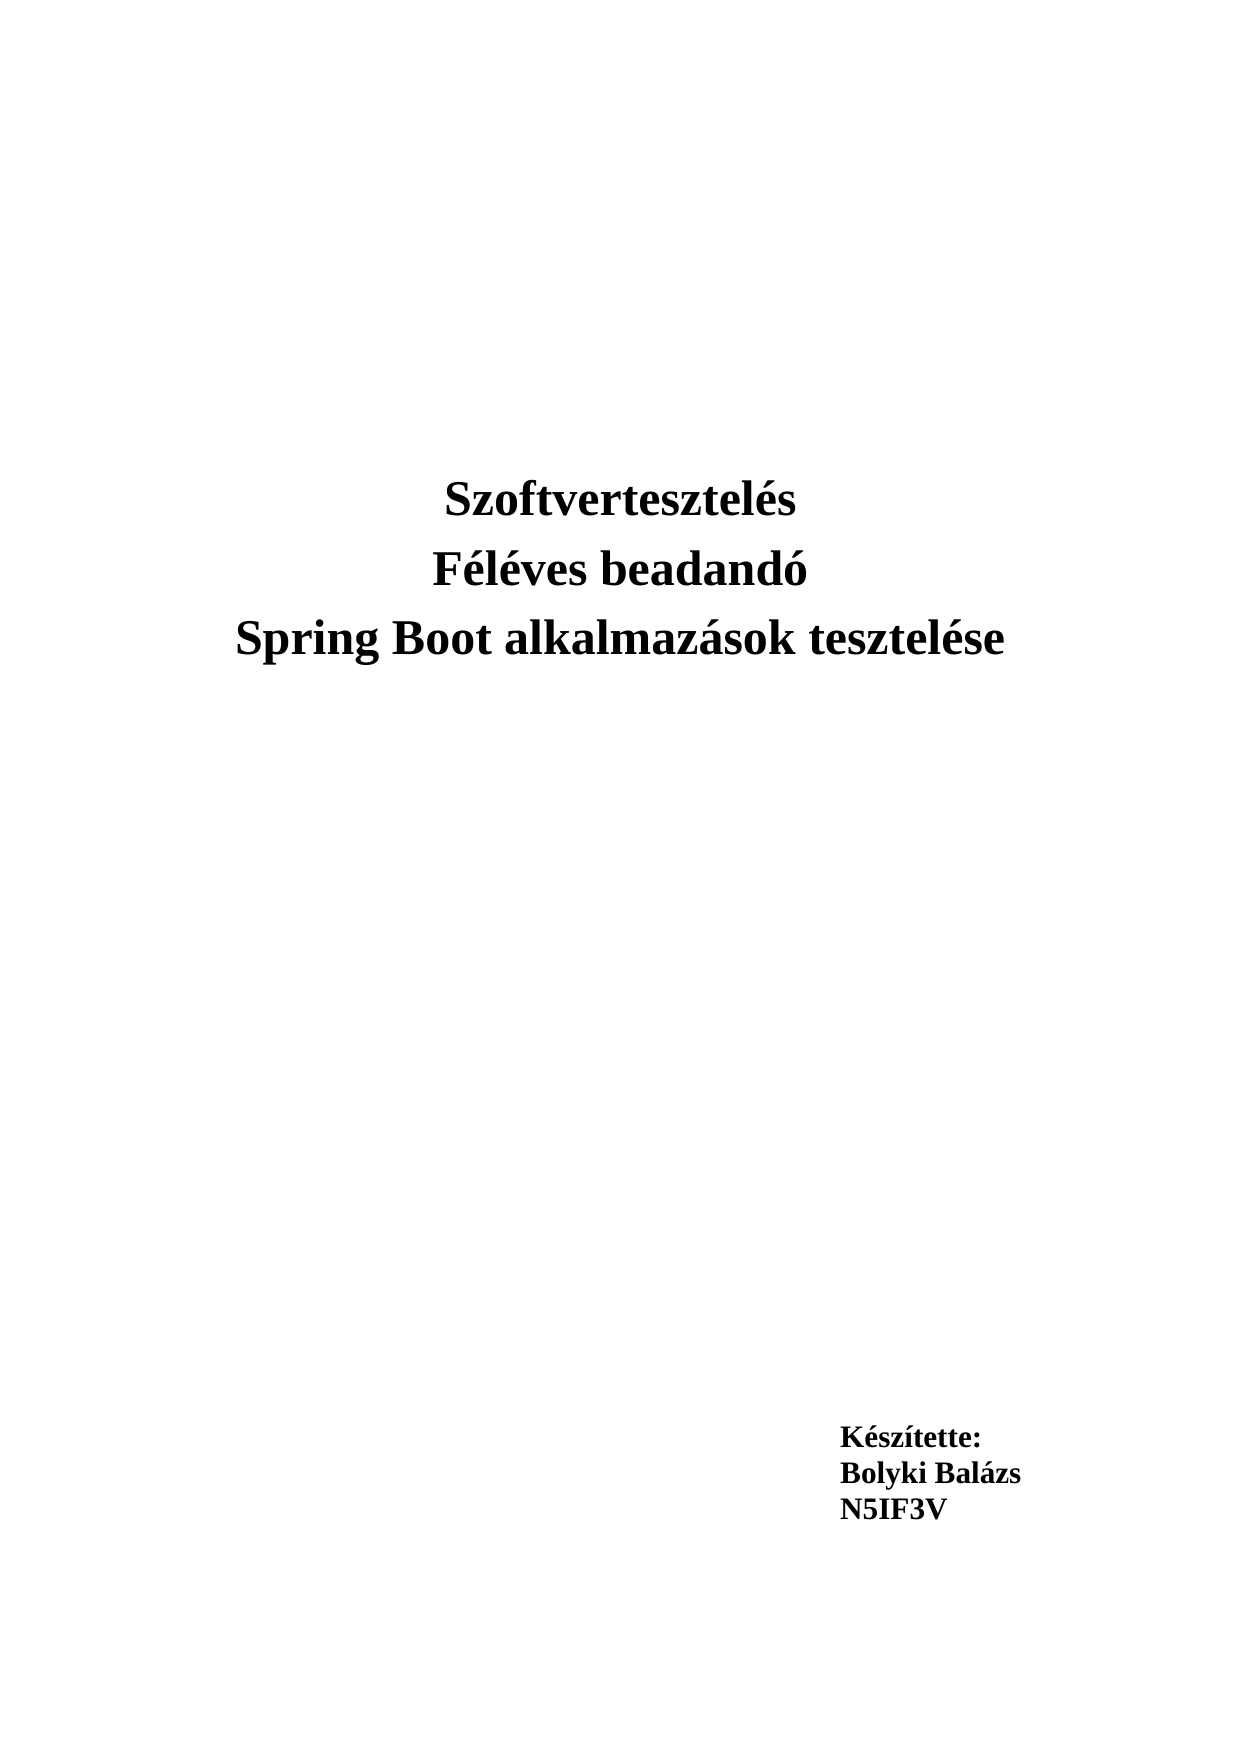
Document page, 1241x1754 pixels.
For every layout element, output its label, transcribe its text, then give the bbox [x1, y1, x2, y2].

text Bolyki Balázs [840, 1455, 1122, 1491]
text Szoftvertesztelés [118, 469, 1122, 527]
text N5IF3V [840, 1491, 1122, 1527]
text Féléves beadandó [118, 538, 1122, 596]
text Készítette: [840, 1419, 1122, 1455]
text Spring Boot alkalmazások tesztelése [118, 608, 1122, 665]
